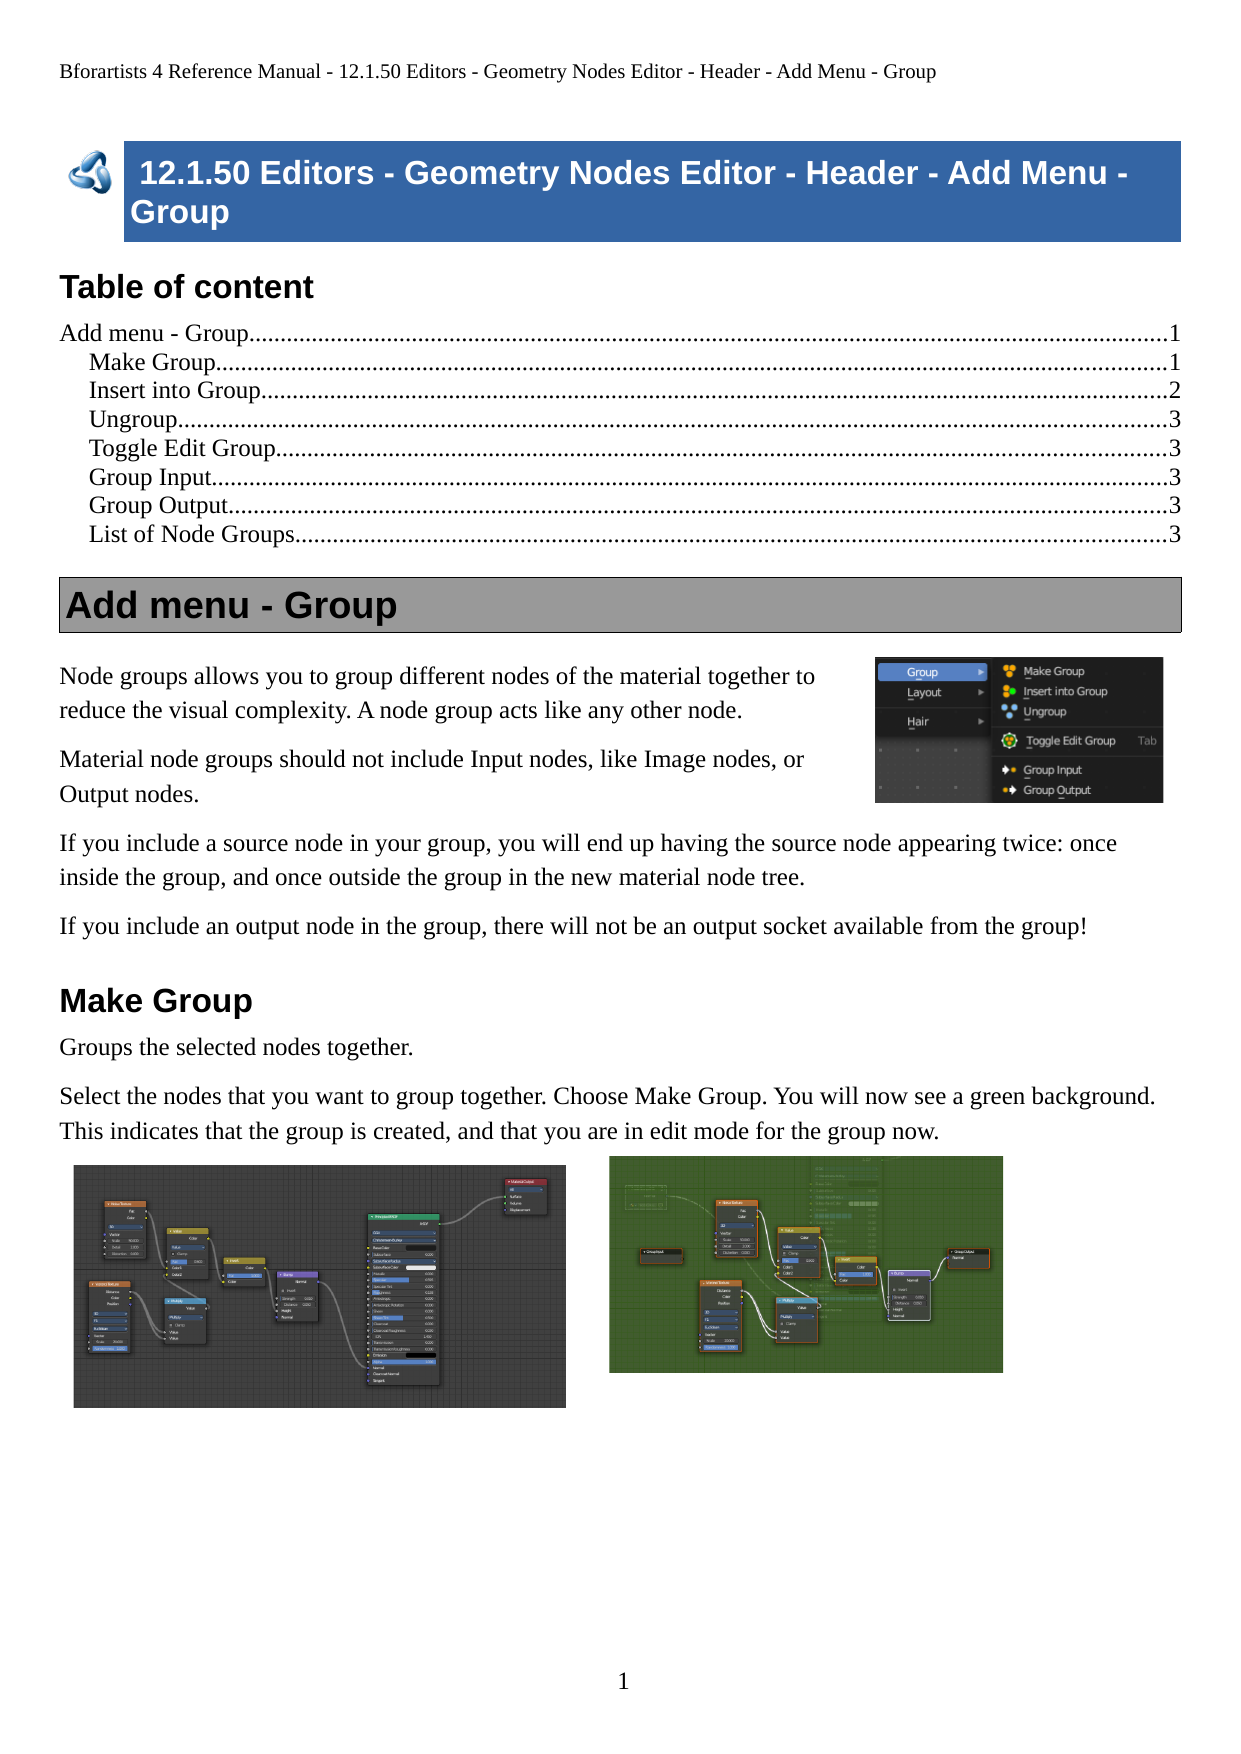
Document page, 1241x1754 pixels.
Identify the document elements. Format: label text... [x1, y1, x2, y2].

text Group Input 3 [88, 462, 1181, 490]
text Groups the selected nodes together. [59, 1032, 1181, 1061]
text Select the nodes that you want to group together. Choose Make Group. You will now see a green background. This indicates that the group is created, and that you are in edit mode for the group now. [59, 1081, 1181, 1145]
text Insert into Group 2 [88, 375, 1181, 404]
subtitle Table of content [59, 267, 1181, 305]
text Ungroup 3 [88, 404, 1181, 433]
text Make Group 1 [88, 347, 1181, 375]
subtitle Make Group [59, 981, 1181, 1020]
text Add menu - Group 1 [59, 318, 1181, 347]
text Material node groups should not include Input nodes, like Image nodes, or Output nodes. [59, 744, 1181, 807]
table_header 12.1.50 Editors - Geometry Nodes Editor - Header - Add Menu - Group [124, 141, 1181, 242]
table_header Add menu - Group [60, 578, 1181, 632]
text Node groups allows you to group different nodes of the material together to reduce the visual complexity. A node group acts like any other node. [59, 661, 875, 724]
text List of Node Groups 3 [88, 519, 1181, 548]
table_header [59, 141, 124, 242]
text Toggle Edit Group 3 [88, 433, 1181, 462]
text If you include an output node in the group, there will not be an output socket available from the group! [59, 911, 1181, 940]
picture [609, 1156, 1004, 1373]
picture [73, 1165, 566, 1408]
picture [875, 657, 1164, 803]
picture [65, 147, 114, 197]
text Group Output 3 [88, 490, 1181, 519]
text If you include a source node in your group, you will end up having the source node appearing twice: once inside the group, and once outside the group in the new material node tree. [59, 828, 1181, 891]
